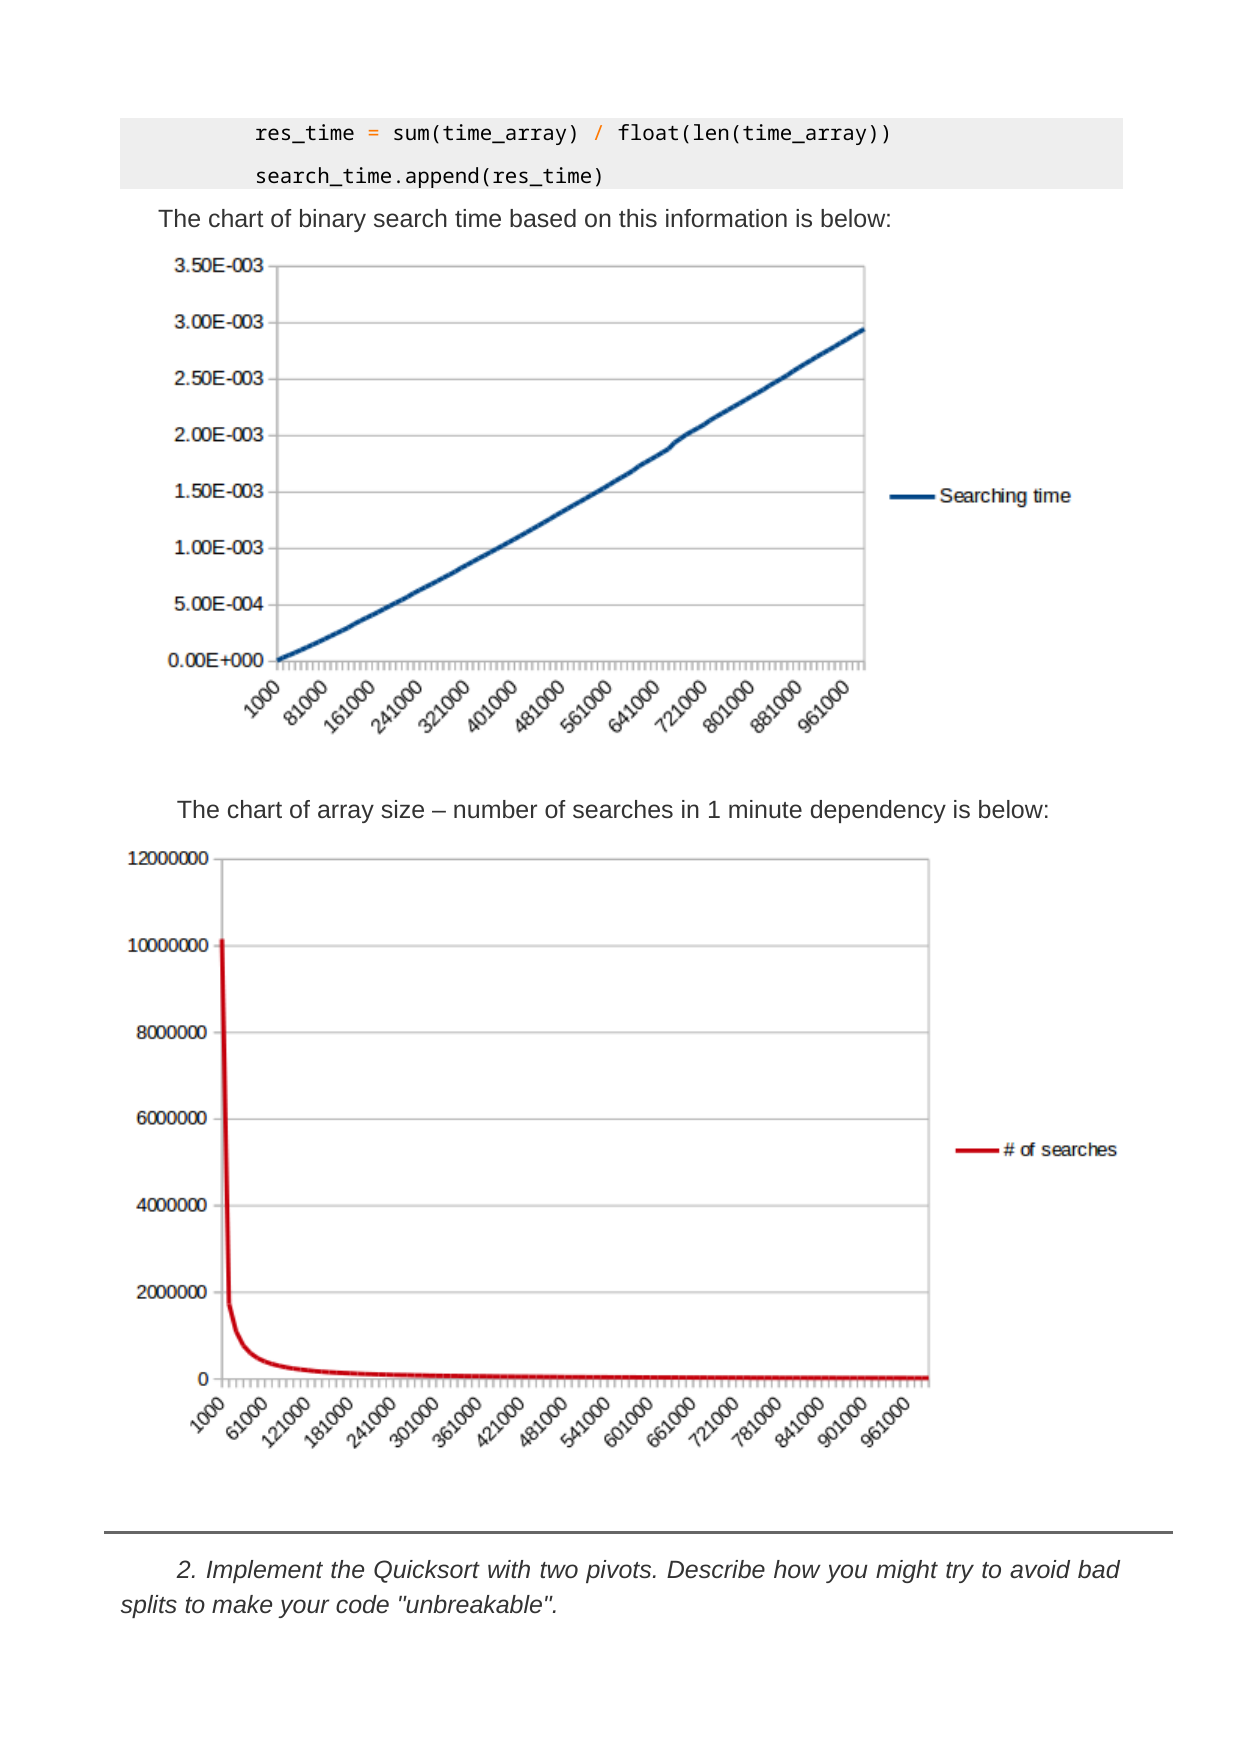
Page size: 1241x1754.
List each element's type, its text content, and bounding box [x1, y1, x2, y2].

text The chart of binary search time based on this information is below: [120, 204, 1123, 232]
picture [120, 844, 1124, 1452]
picture [165, 252, 1079, 741]
text res_time = sum(time_array) / float(len(time_array)) [120, 118, 1123, 147]
text search_time.append(res_time) [120, 161, 1123, 189]
text The chart of array size – number of searches in 1 minute dependency is below: [120, 795, 1123, 824]
text 2. Implement the Quicksort with two pivots. Describe how you might try to avoid bad splits to make your code "unbreakable". [120, 1555, 1123, 1618]
